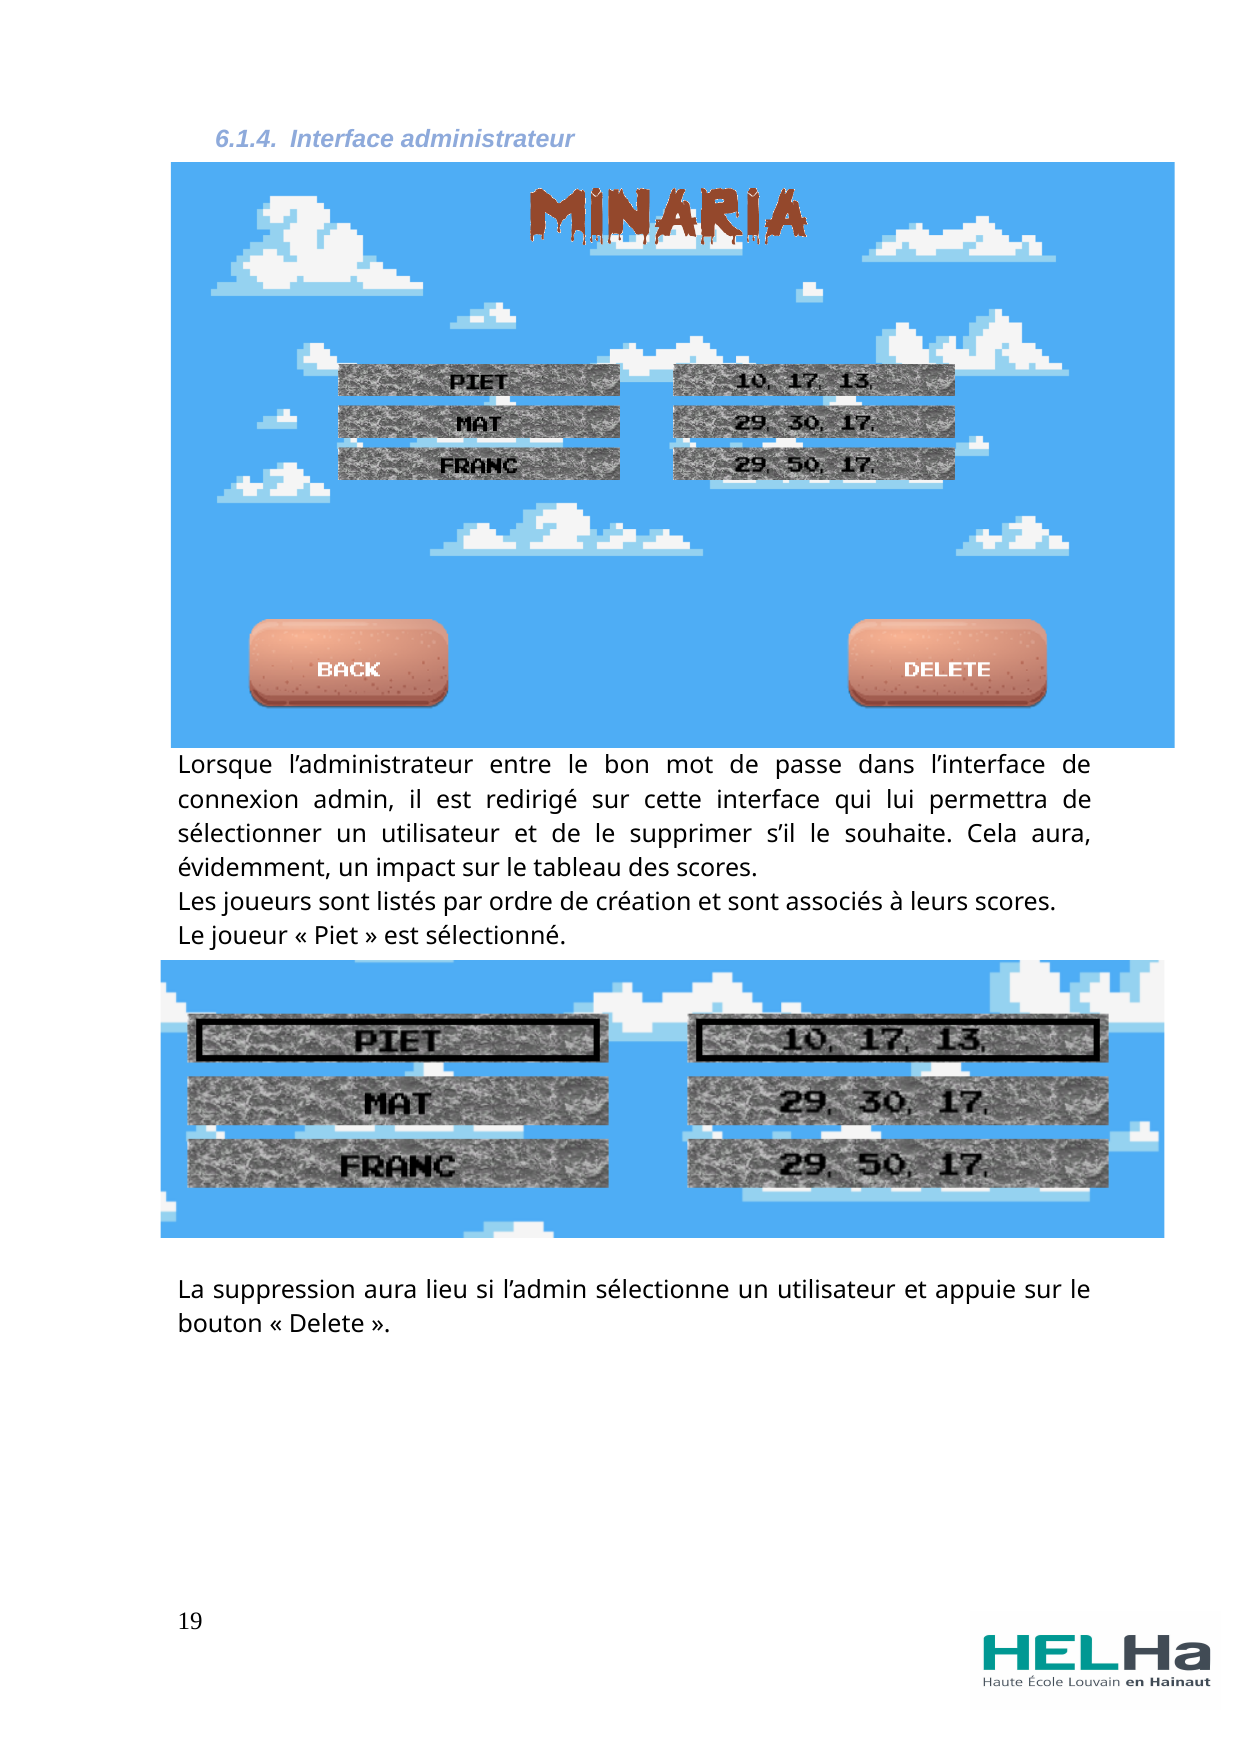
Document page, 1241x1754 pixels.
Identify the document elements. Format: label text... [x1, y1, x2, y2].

text Lorsque l’administrateur entre le bon mot de passe dans l’interface de connexion admin, il est redirigé sur cette interface qui lui permettra de sélectionner un utilisateur et de le supprimer s’il le souhaite. Cela aura, évidemment, un impact sur le tableau des scores. [177, 748, 1092, 883]
text Le joueur « Piet » est sélectionné. [177, 917, 1092, 952]
text [177, 152, 1092, 162]
list Interface administrateur [215, 124, 1092, 152]
text Les joueurs sont listés par ordre de création et sont associés à leurs scores. [177, 883, 1092, 917]
text La suppression aura lieu si l’admin sélectionne un utilisateur et appuie sur le bouton « Delete ». [177, 1271, 1092, 1339]
